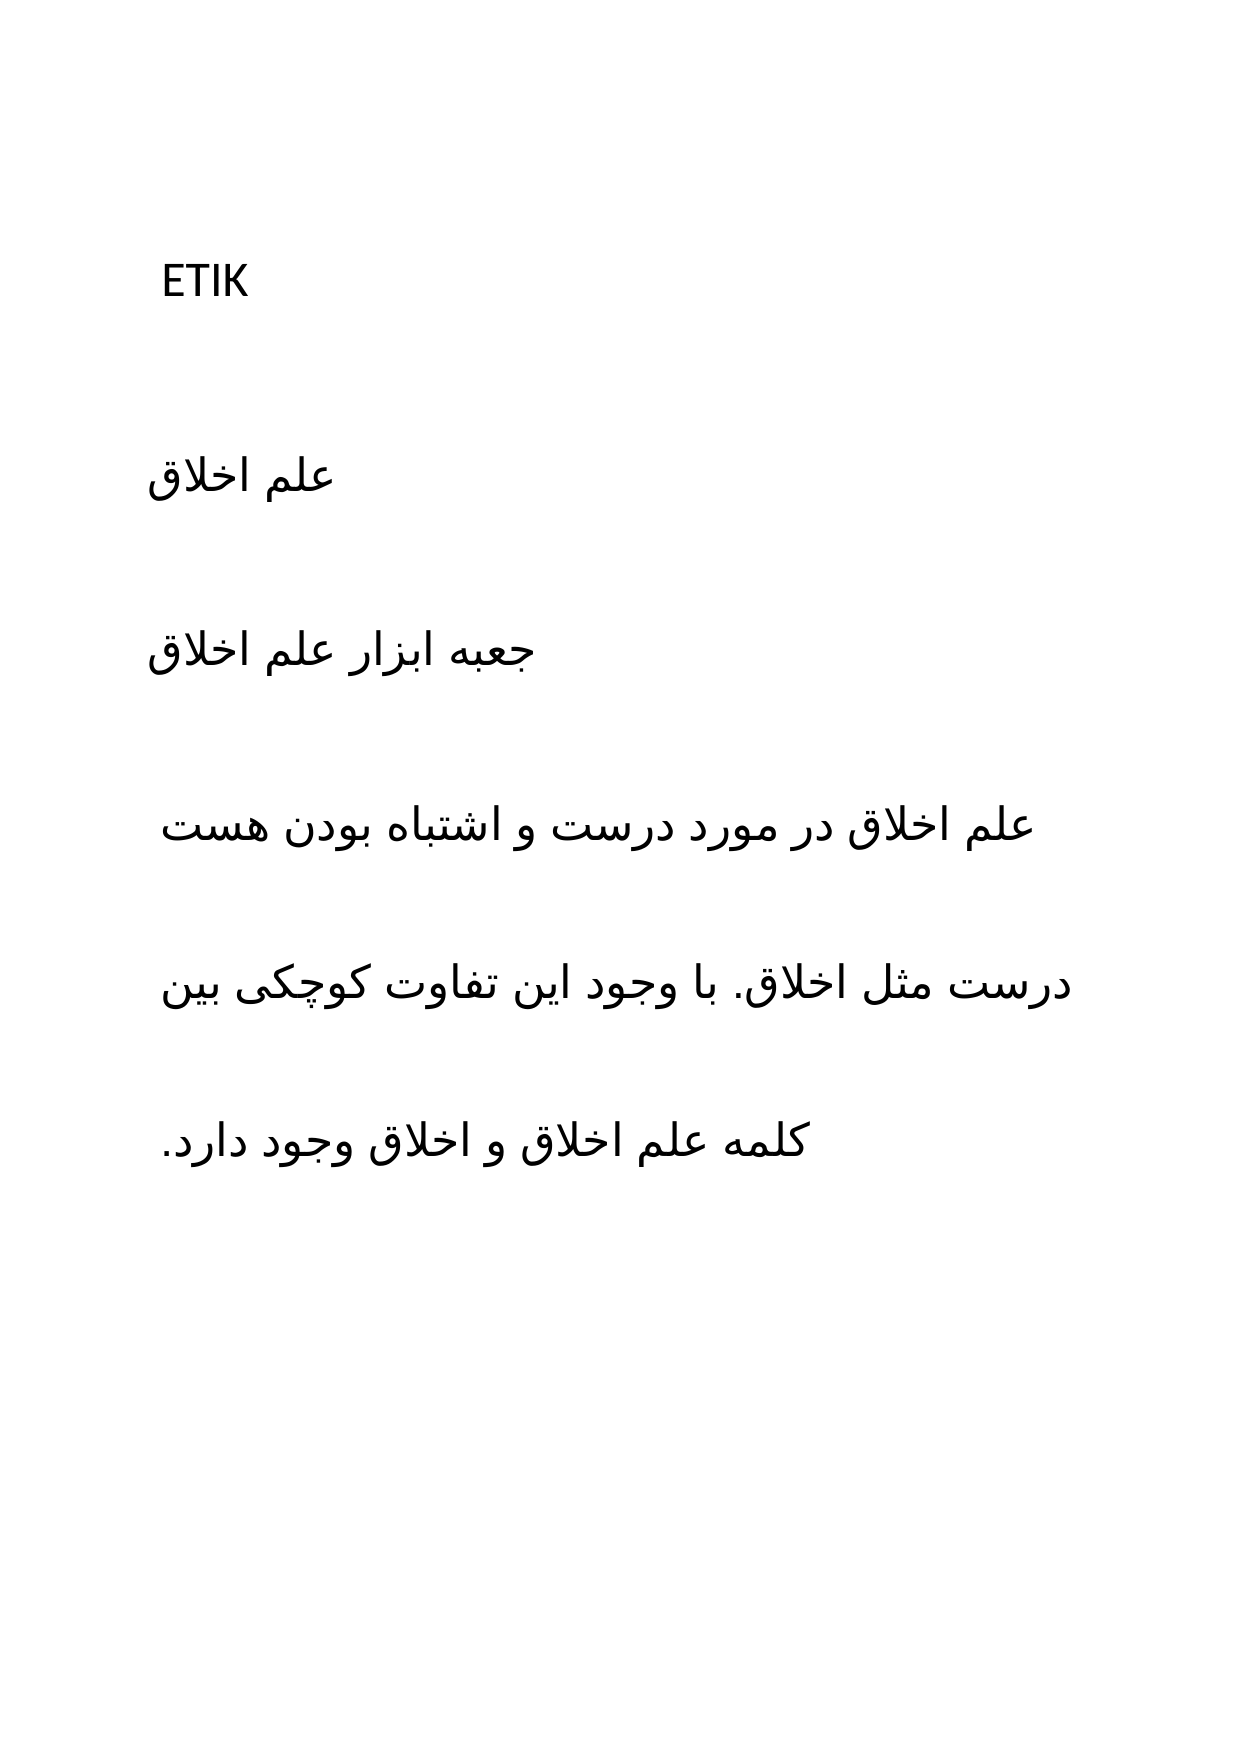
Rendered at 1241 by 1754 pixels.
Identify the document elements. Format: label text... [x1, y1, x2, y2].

text علم اخلاق در مورد درست و اشتباه بودن هست درست مثل اخلاق. با وجود این تفاوت کوچکی بین کلمه علم اخلاق و اخلاق وجود دارد. [148, 798, 1093, 1167]
text جعبه ابزار علم اخلاق [148, 623, 1093, 676]
text علم اخلاق [148, 448, 1093, 501]
text ETIK [148, 248, 1093, 309]
